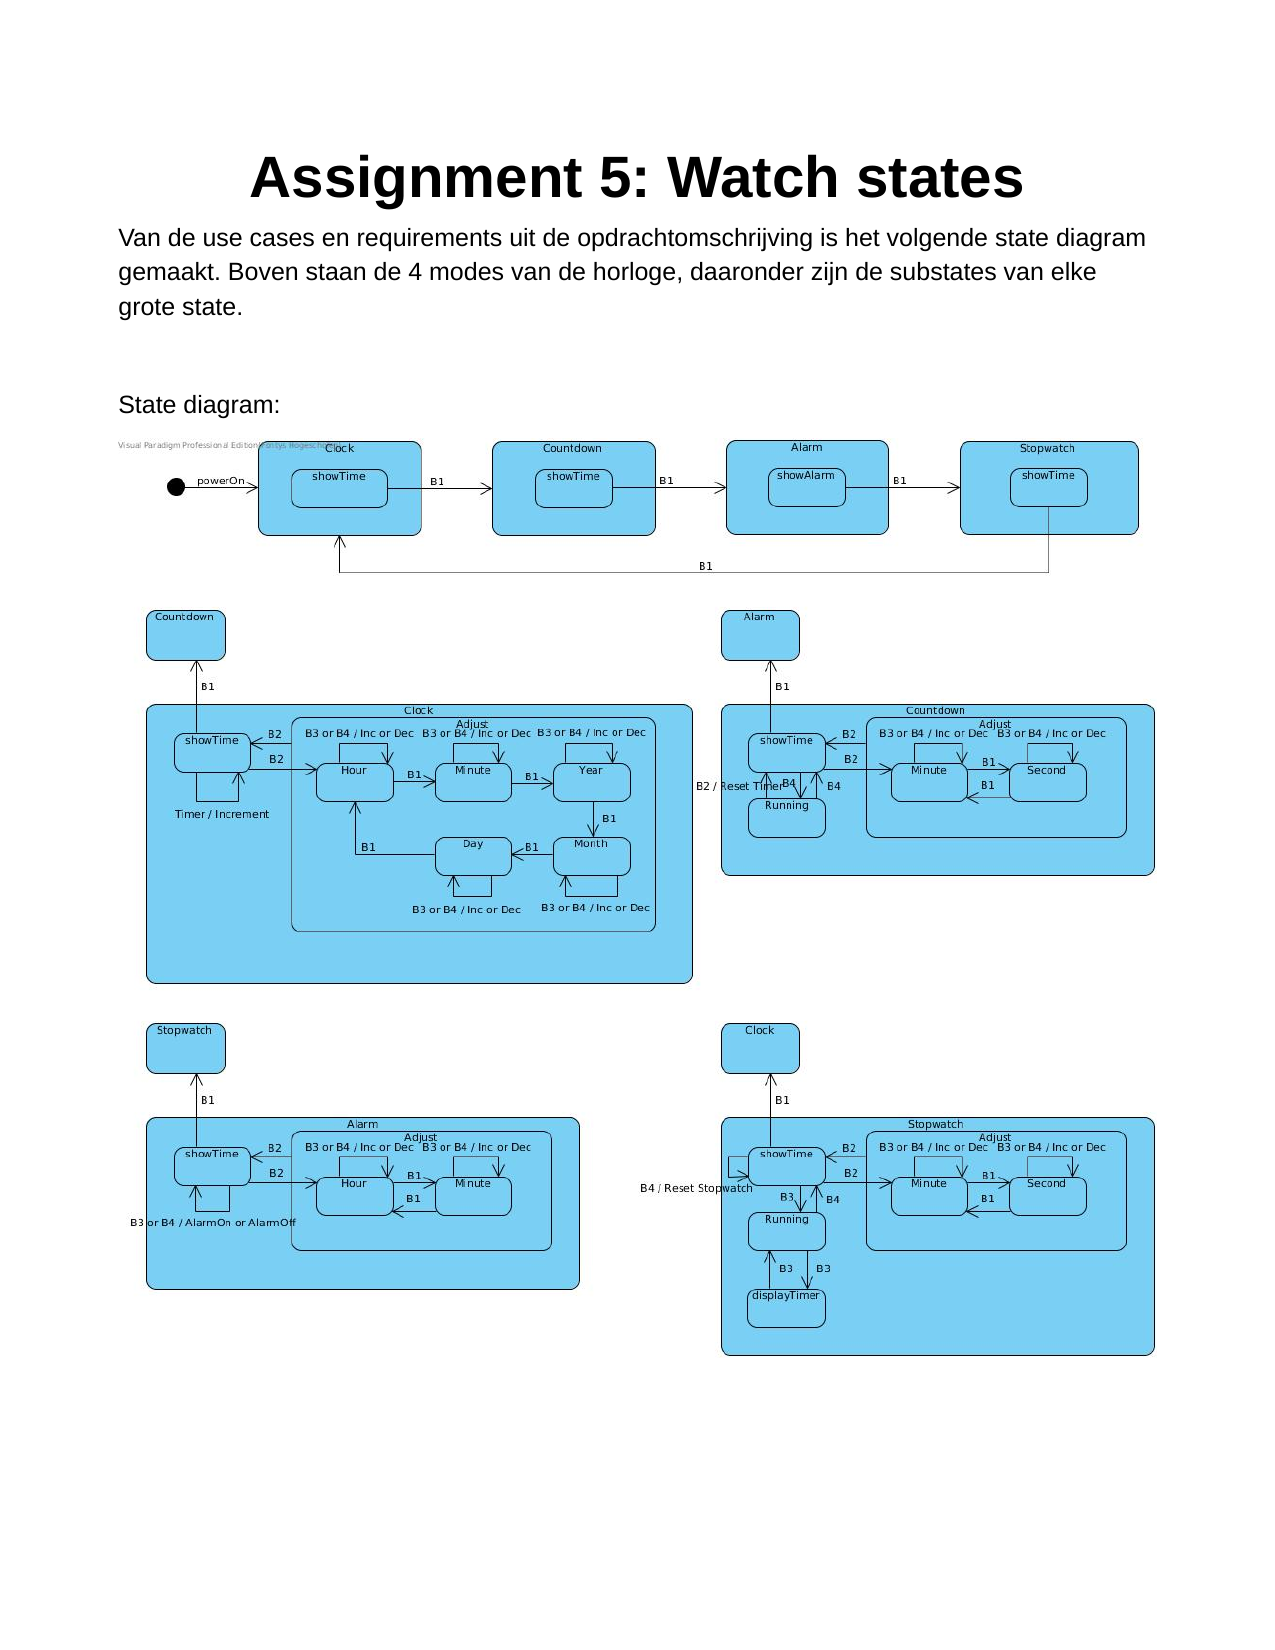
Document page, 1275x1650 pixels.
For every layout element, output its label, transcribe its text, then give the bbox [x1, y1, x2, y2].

title Assignment 5: Watch states [118, 143, 1157, 210]
picture [118, 438, 1157, 1358]
text Van de use cases en requirements uit de opdrachtomschrijving is het volgende state diagram gemaakt. Boven staan de 4 modes van de horloge, daaronder zijn de substates van elke grote state. [118, 223, 1157, 320]
text State diagram: [118, 390, 1157, 418]
